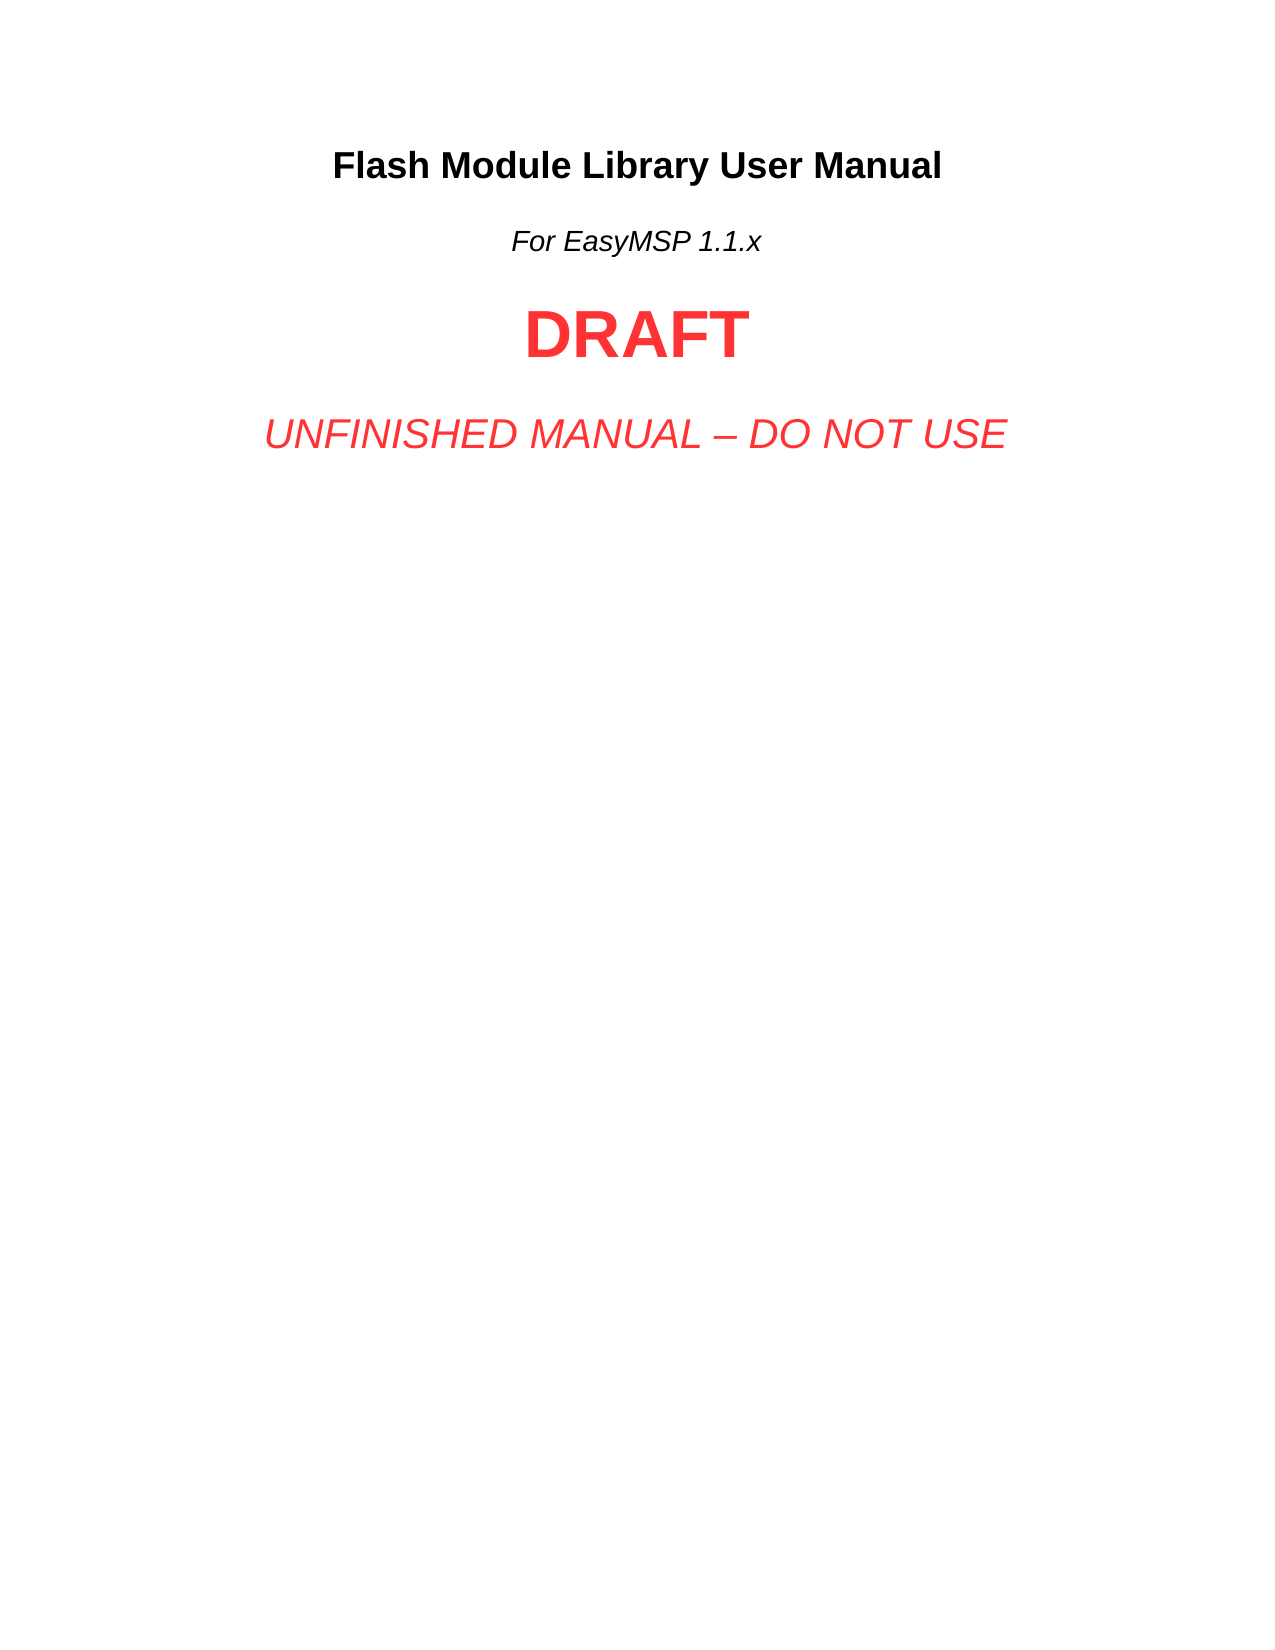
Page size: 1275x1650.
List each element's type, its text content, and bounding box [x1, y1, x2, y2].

subtitle For EasyMSP 1.1.x [118, 224, 1157, 257]
title DRAFT [118, 295, 1157, 371]
title Flash Module Library User Manual [118, 143, 1157, 186]
subtitle UNFINISHED MANUAL – DO NOT USE [118, 409, 1157, 457]
